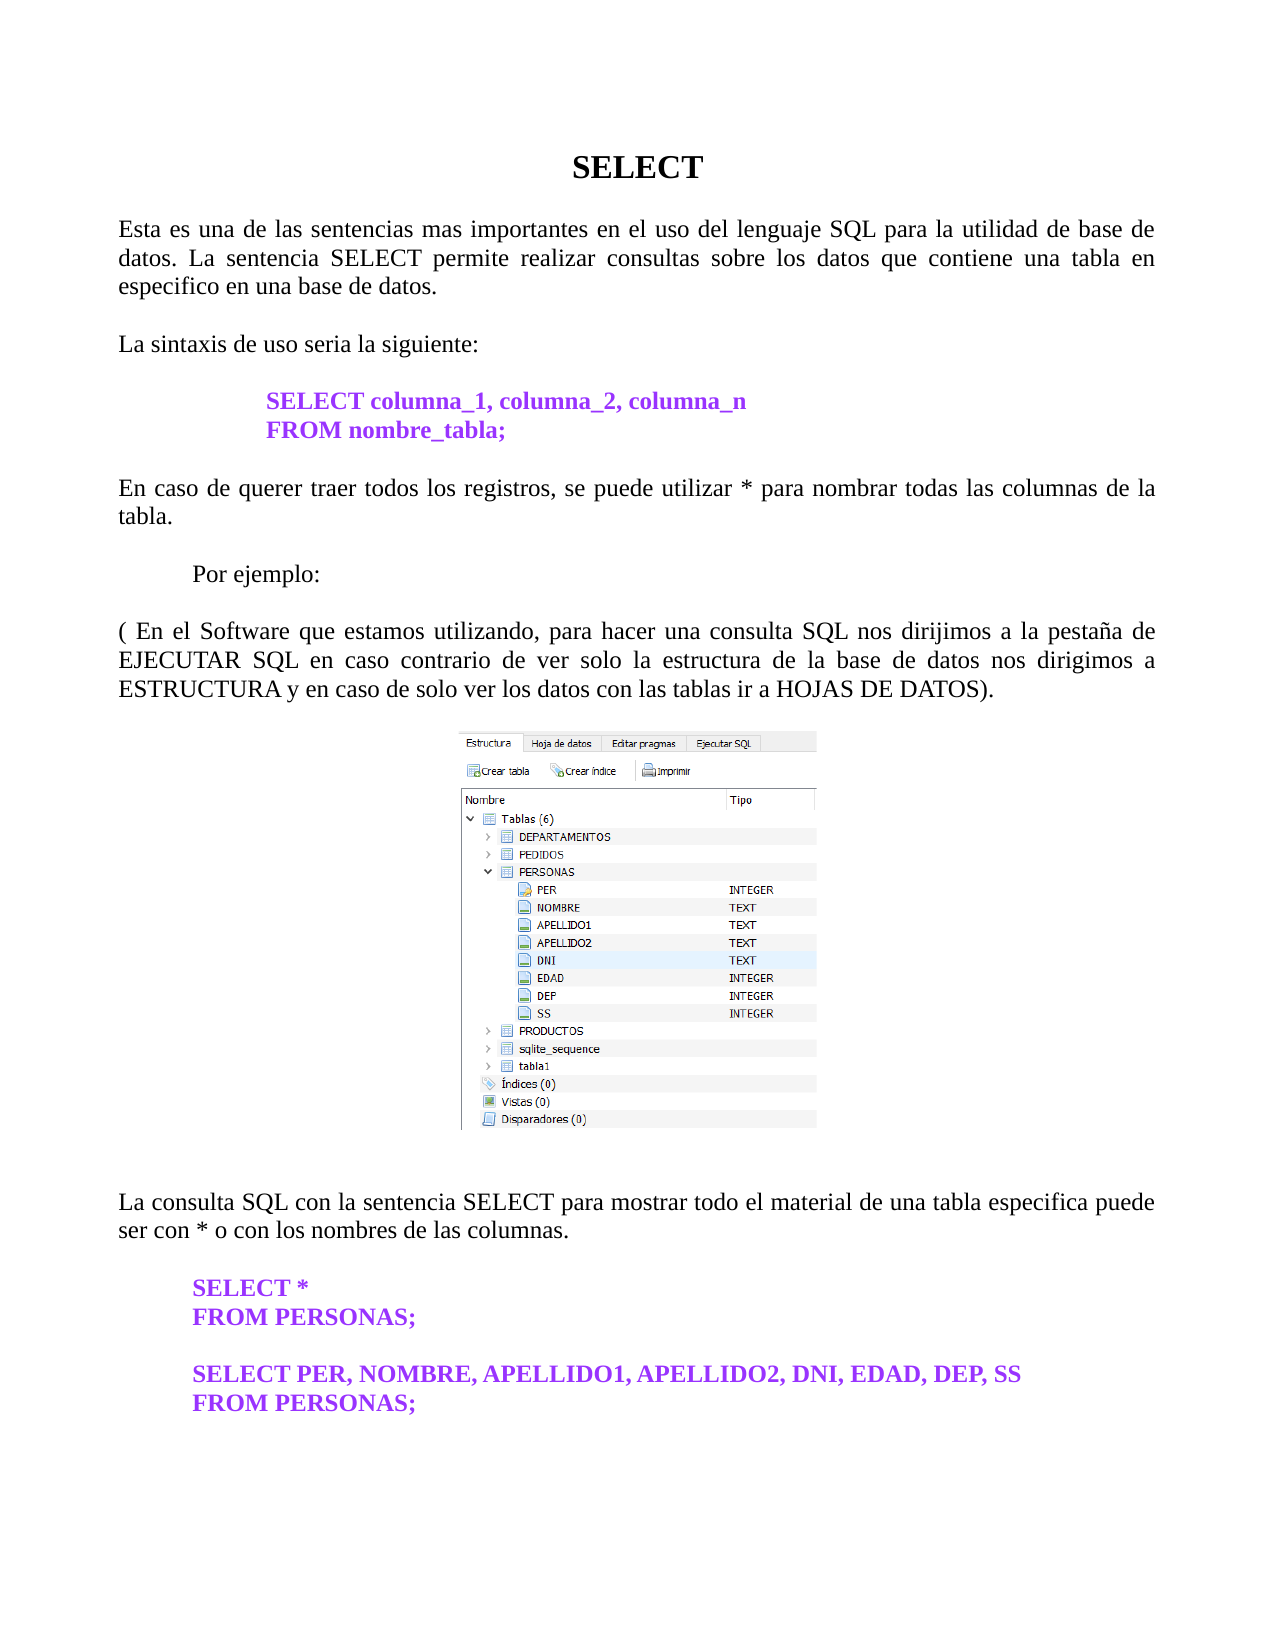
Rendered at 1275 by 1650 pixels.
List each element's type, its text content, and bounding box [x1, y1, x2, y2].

picture [458, 731, 817, 1130]
text FROM PERSONAS; [118, 1302, 1157, 1331]
text Esta es una de las sentencias mas importantes en el uso del lenguaje SQL para la utilidad de base de datos. La sentencia SELECT permite realizar consultas sobre los datos que contiene una tabla en especifico en una base de datos. [118, 214, 1157, 300]
text ( En el Software que estamos utilizando, para hacer una consulta SQL nos dirijimos a la pestaña de EJECUTAR SQL en caso contrario de ver solo la estructura de la base de datos nos dirigimos a ESTRUCTURA y en caso de solo ver los datos con las tablas ir a HOJAS DE DATOS). [118, 616, 1157, 703]
text FROM nombre_tabla; [118, 415, 1157, 444]
text La consulta SQL con la sentencia SELECT para mostrar todo el material de una tabla especifica puede ser con * o con los nombres de las columnas. [118, 1187, 1157, 1244]
text SELECT PER, NOMBRE, APELLIDO1, APELLIDO2, DNI, EDAD, DEP, SS [118, 1359, 1157, 1388]
text Por ejemplo: [118, 559, 1157, 588]
text La sintaxis de uso seria la siguiente: [118, 329, 1157, 358]
text SELECT [118, 147, 1157, 185]
text En caso de querer traer todos los registros, se puede utilizar * para nombrar todas las columnas de la tabla. [118, 473, 1157, 530]
text SELECT columna_1, columna_2, columna_n [118, 386, 1157, 415]
text FROM PERSONAS; [118, 1388, 1157, 1417]
text SELECT * [118, 1273, 1157, 1302]
